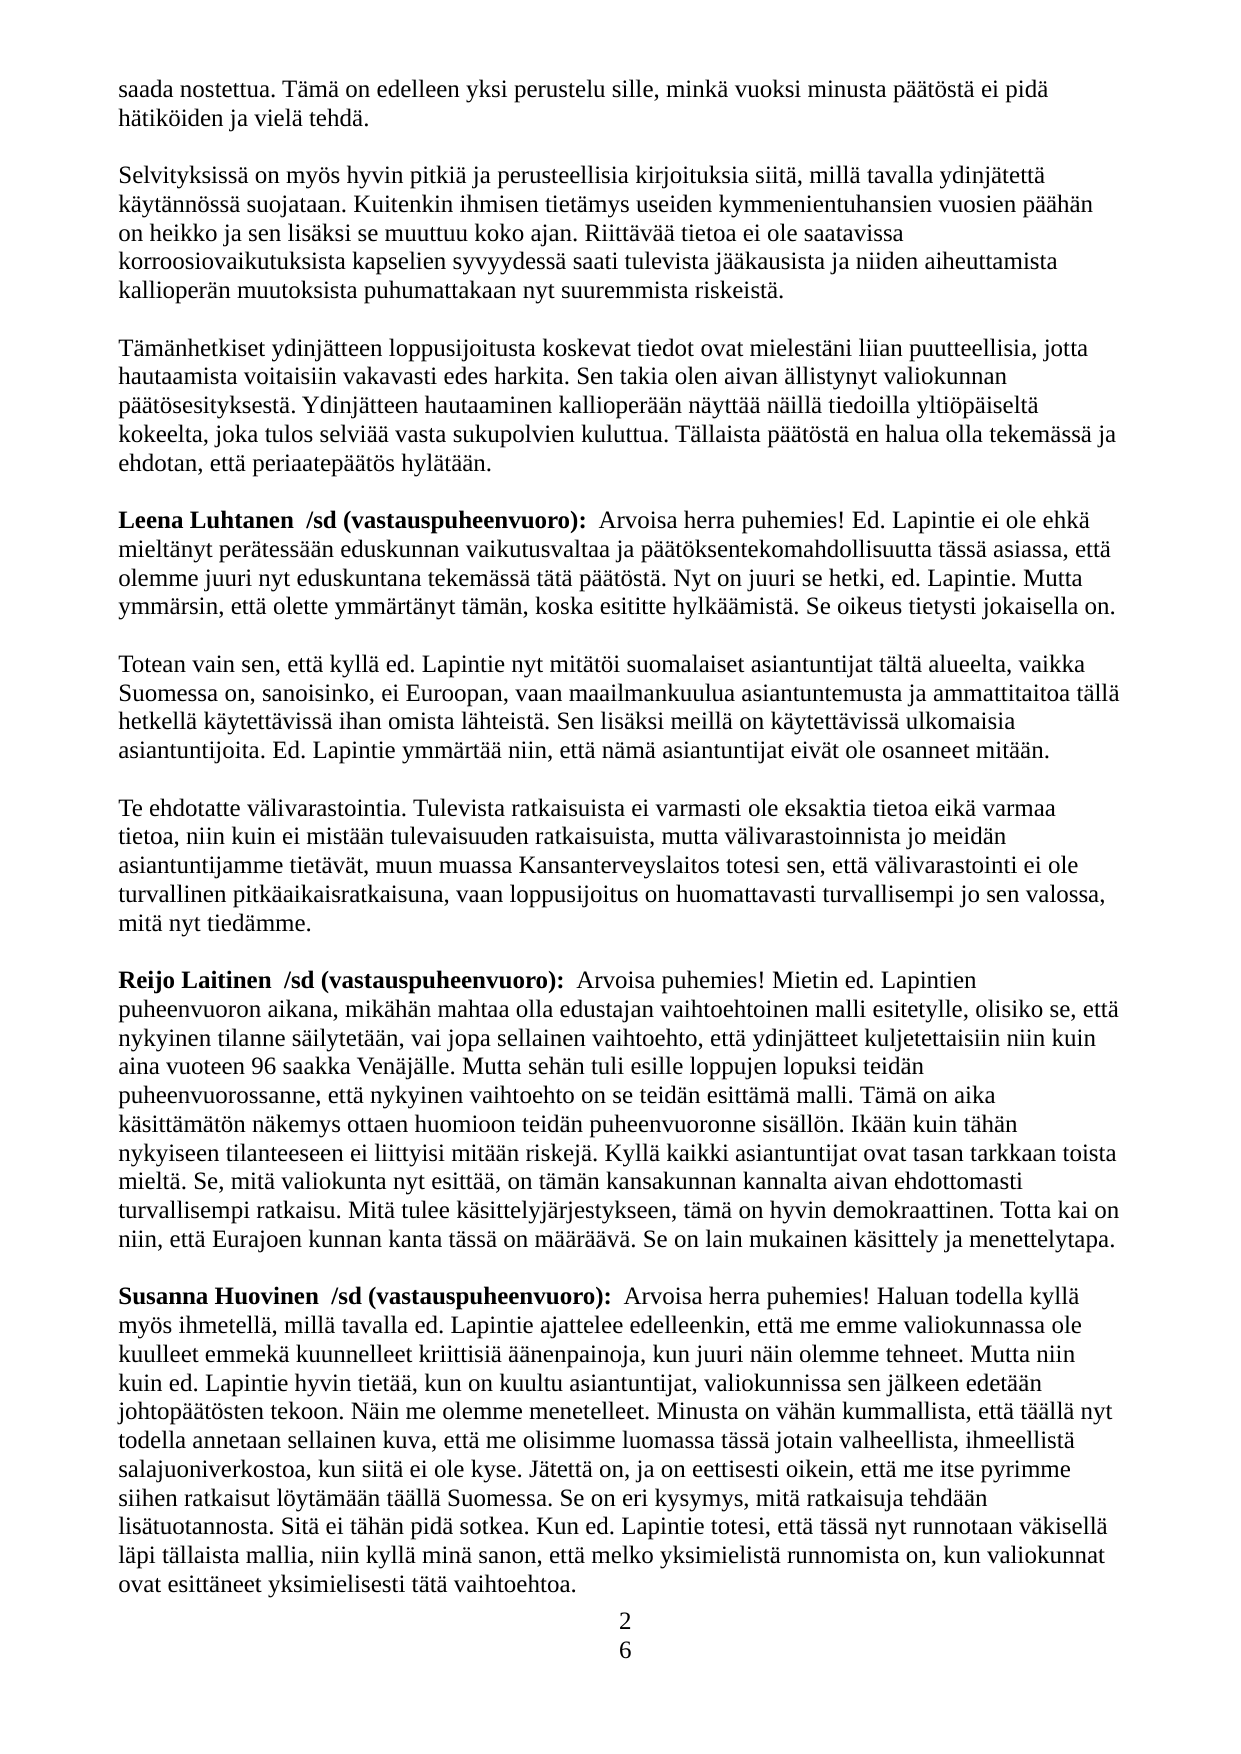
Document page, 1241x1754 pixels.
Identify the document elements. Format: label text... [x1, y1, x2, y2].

text Tämänhetkiset ydinjätteen loppusijoitusta koskevat tiedot ovat mielestäni liian puutteellisia, jotta hautaamista voitaisiin vakavasti edes harkita. Sen takia olen aivan ällistynyt valiokunnan päätösesityksestä. Ydinjätteen hautaaminen kallioperään näyttää näillä tiedoilla yltiöpäiseltä kokeelta, joka tulos selviää vasta sukupolvien kuluttua. Tällaista päätöstä en halua olla tekemässä ja ehdotan, että periaatepäätös hylätään. [118, 333, 1122, 476]
text Selvityksissä on myös hyvin pitkiä ja perusteellisia kirjoituksia siitä, millä tavalla ydinjätettä käytännössä suojataan. Kuitenkin ihmisen tietämys useiden kymmenientuhansien vuosien päähän on heikko ja sen lisäksi se muuttuu koko ajan. Riittävää tietoa ei ole saatavissa korroosiovaikutuksista kapselien syvyydessä saati tulevista jääkausista ja niiden aiheuttamista kallioperän muutoksista puhumattakaan nyt suuremmista riskeistä. [118, 160, 1122, 304]
text saada nostettua. Tämä on edelleen yksi perustelu sille, minkä vuoksi minusta päätöstä ei pidä hätiköiden ja vielä tehdä. [118, 74, 1122, 131]
text Leena Luhtanen /sd (vastauspuheenvuoro): Arvoisa herra puhemies! Ed. Lapintie ei ole ehkä mieltänyt perätessään eduskunnan vaikutusvaltaa ja päätöksentekomahdollisuutta tässä asiassa, että olemme juuri nyt eduskuntana tekemässä tätä päätöstä. Nyt on juuri se hetki, ed. Lapintie. Mutta ymmärsin, että olette ymmärtänyt tämän, koska esititte hylkäämistä. Se oikeus tietysti jokaisella on. [118, 505, 1122, 620]
text Susanna Huovinen /sd (vastauspuheenvuoro): Arvoisa herra puhemies! Haluan todella kyllä myös ihmetellä, millä tavalla ed. Lapintie ajattelee edelleenkin, että me emme valiokunnassa ole kuulleet emmekä kuunnelleet kriittisiä äänenpainoja, kun juuri näin olemme tehneet. Mutta niin kuin ed. Lapintie hyvin tietää, kun on kuultu asiantuntijat, valiokunnissa sen jälkeen edetään johtopäätösten tekoon. Näin me olemme menetelleet. Minusta on vähän kummallista, että täällä nyt todella annetaan sellainen kuva, että me olisimme luomassa tässä jotain valheellista, ihmeellistä salajuoniverkostoa, kun siitä ei ole kyse. Jätettä on, ja on eettisesti oikein, että me itse pyrimme siihen ratkaisut löytämään täällä Suomessa. Se on eri kysymys, mitä ratkaisuja tehdään lisätuotannosta. Sitä ei tähän pidä sotkea. Kun ed. Lapintie totesi, että tässä nyt runnotaan väkisellä läpi tällaista mallia, niin kyllä minä sanon, että melko yksimielistä runnomista on, kun valiokunnat ovat esittäneet yksimielisesti tätä vaihtoehtoa. [118, 1281, 1122, 1598]
text Reijo Laitinen /sd (vastauspuheenvuoro): Arvoisa puhemies! Mietin ed. Lapintien puheenvuoron aikana, mikähän mahtaa olla edustajan vaihtoehtoinen malli esitetylle, olisiko se, että nykyinen tilanne säilytetään, vai jopa sellainen vaihtoehto, että ydinjätteet kuljetettaisiin niin kuin aina vuoteen 96 saakka Venäjälle. Mutta sehän tuli esille loppujen lopuksi teidän puheenvuorossanne, että nykyinen vaihtoehto on se teidän esittämä malli. Tämä on aika käsittämätön näkemys ottaen huomioon teidän puheenvuoronne sisällön. Ikään kuin tähän nykyiseen tilanteeseen ei liittyisi mitään riskejä. Kyllä kaikki asiantuntijat ovat tasan tarkkaan toista mieltä. Se, mitä valiokunta nyt esittää, on tämän kansakunnan kannalta aivan ehdottomasti turvallisempi ratkaisu. Mitä tulee käsittelyjärjestykseen, tämä on hyvin demokraattinen. Totta kai on niin, että Eurajoen kunnan kanta tässä on määräävä. Se on lain mukainen käsittely ja menettelytapa. [118, 965, 1122, 1253]
text Te ehdotatte välivarastointia. Tulevista ratkaisuista ei varmasti ole eksaktia tietoa eikä varmaa tietoa, niin kuin ei mistään tulevaisuuden ratkaisuista, mutta välivarastoinnista jo meidän asiantuntijamme tietävät, muun muassa Kansanterveyslaitos totesi sen, että välivarastointi ei ole turvallinen pitkäaikaisratkaisuna, vaan loppusijoitus on huomattavasti turvallisempi jo sen valossa, mitä nyt tiedämme. [118, 793, 1122, 936]
text Totean vain sen, että kyllä ed. Lapintie nyt mitätöi suomalaiset asiantuntijat tältä alueelta, vaikka Suomessa on, sanoisinko, ei Euroopan, vaan maailmankuulua asiantuntemusta ja ammattitaitoa tällä hetkellä käytettävissä ihan omista lähteistä. Sen lisäksi meillä on käytettävissä ulkomaisia asiantuntijoita. Ed. Lapintie ymmärtää niin, että nämä asiantuntijat eivät ole osanneet mitään. [118, 649, 1122, 764]
